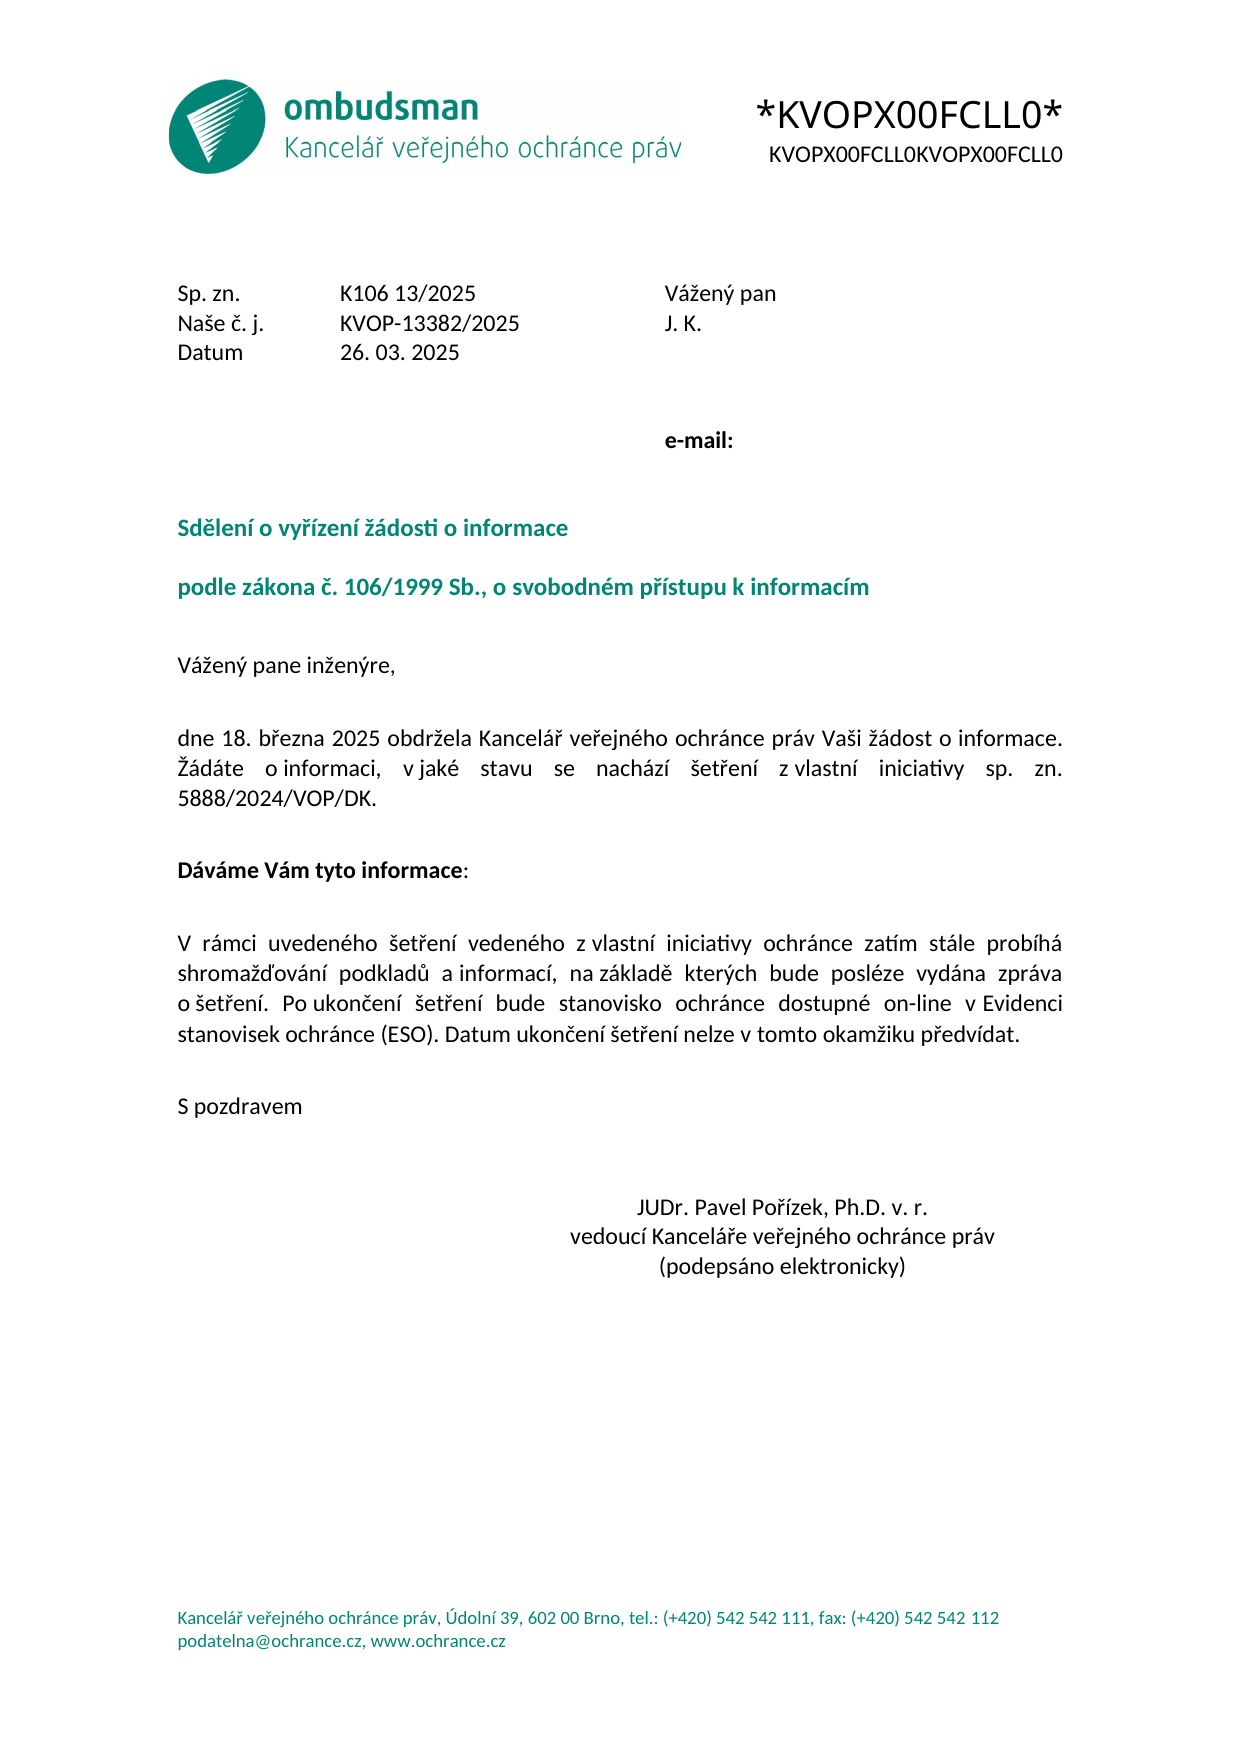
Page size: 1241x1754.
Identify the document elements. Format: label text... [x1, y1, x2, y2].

table_header Sp. zn. Naše č. j. Datum [177, 220, 340, 513]
subtitle Sdělení o vyřízení žádosti o informace [177, 513, 1063, 543]
text Vážený pane inženýre, [177, 651, 1063, 680]
text (podepsáno elektronicky) [502, 1251, 1063, 1280]
text Dáváme Vám tyto informace: [177, 856, 1063, 885]
text V rámci uvedeného šetření vedeného z vlastní iniciativy ochránce zatím stále probíhá shromažďování podkladů a informací, na základě kterých bude posléze vydána zpráva o šetření. Po ukončení šetření bude stanovisko ochránce dostupné on-line v Evidenci stanovisek ochránce (ESO). Datum ukončení šetření nelze v tomto okamžiku předvídat. [177, 928, 1063, 1048]
text vedoucí Kanceláře veřejného ochránce práv [502, 1221, 1063, 1251]
subtitle podle zákona č. 106/1999 Sb., o svobodném přístupu k informacím [177, 571, 1063, 602]
table_header Vážený pan J. K. e-mail: [665, 220, 1085, 513]
text S pozdravem [177, 1091, 1063, 1120]
text JUDr. Pavel Pořízek, Ph.D. v. r. [502, 1192, 1063, 1221]
table_header K106 13/2025 KVOP-13382/2025 26. 03. 2025 [340, 220, 664, 513]
text dne 18. března 2025 obdržela Kancelář veřejného ochránce práv Vaši žádost o informace. Žádáte o informaci, v jaké stavu se nachází šetření z vlastní iniciativy sp. zn. 5888/2024/VOP/DK. [177, 723, 1063, 813]
